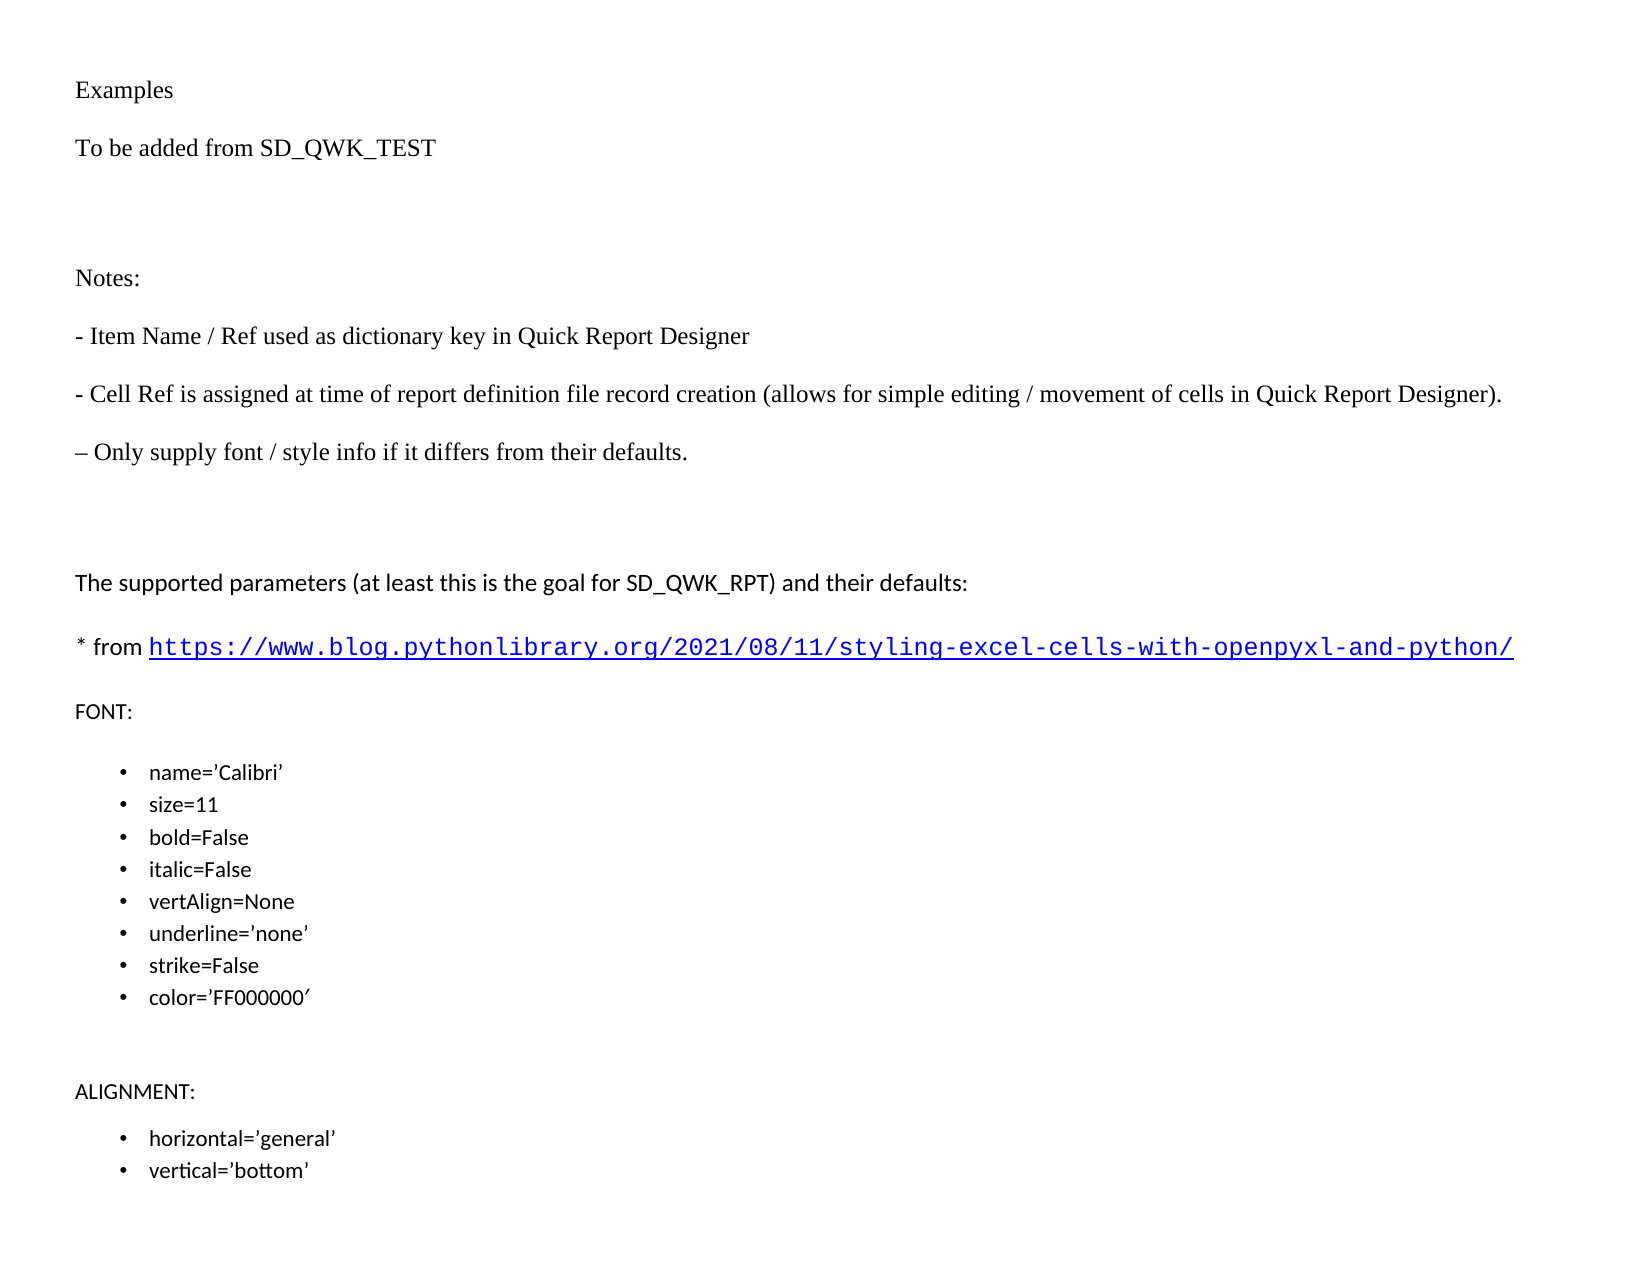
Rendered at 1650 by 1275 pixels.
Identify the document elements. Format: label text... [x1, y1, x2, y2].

list vertical=’bottom’ [119, 1156, 1575, 1184]
subtitle - Cell Ref is assigned at time of report definition file record creation (allows for simple editing / movement of cells in Quick Report Designer). [75, 379, 1575, 408]
subtitle - Item Name / Ref used as dictionary key in Quick Report Designer [75, 321, 1575, 350]
text ALIGNMENT: [75, 1077, 1575, 1105]
text * from https://www.blog.pythonlibrary.org/2021/08/11/styling-excel-cells-with-openpyxl-and-python/ [75, 631, 1575, 663]
list color=’FF000000′ [119, 983, 1575, 1012]
list underline=’none’ [119, 919, 1575, 947]
list strike=False [119, 951, 1575, 979]
list italic=False [119, 855, 1575, 883]
list horizontal=’general’ [119, 1124, 1575, 1152]
subtitle Notes: [75, 263, 1575, 292]
list size=11 [119, 790, 1575, 818]
list bold=False [119, 823, 1575, 851]
subtitle To be added from SD_QWK_TEST [75, 133, 1575, 162]
list vertAlign=None [119, 887, 1575, 915]
text FONT: [75, 697, 1575, 725]
subtitle Examples [75, 75, 1575, 104]
list name=’Calibri’ [119, 758, 1575, 786]
subtitle – Only supply font / style info if it differs from their defaults. [75, 437, 1575, 466]
text The supported parameters (at least this is the goal for SD_QWK_RPT) and their defaults: [75, 567, 1575, 598]
